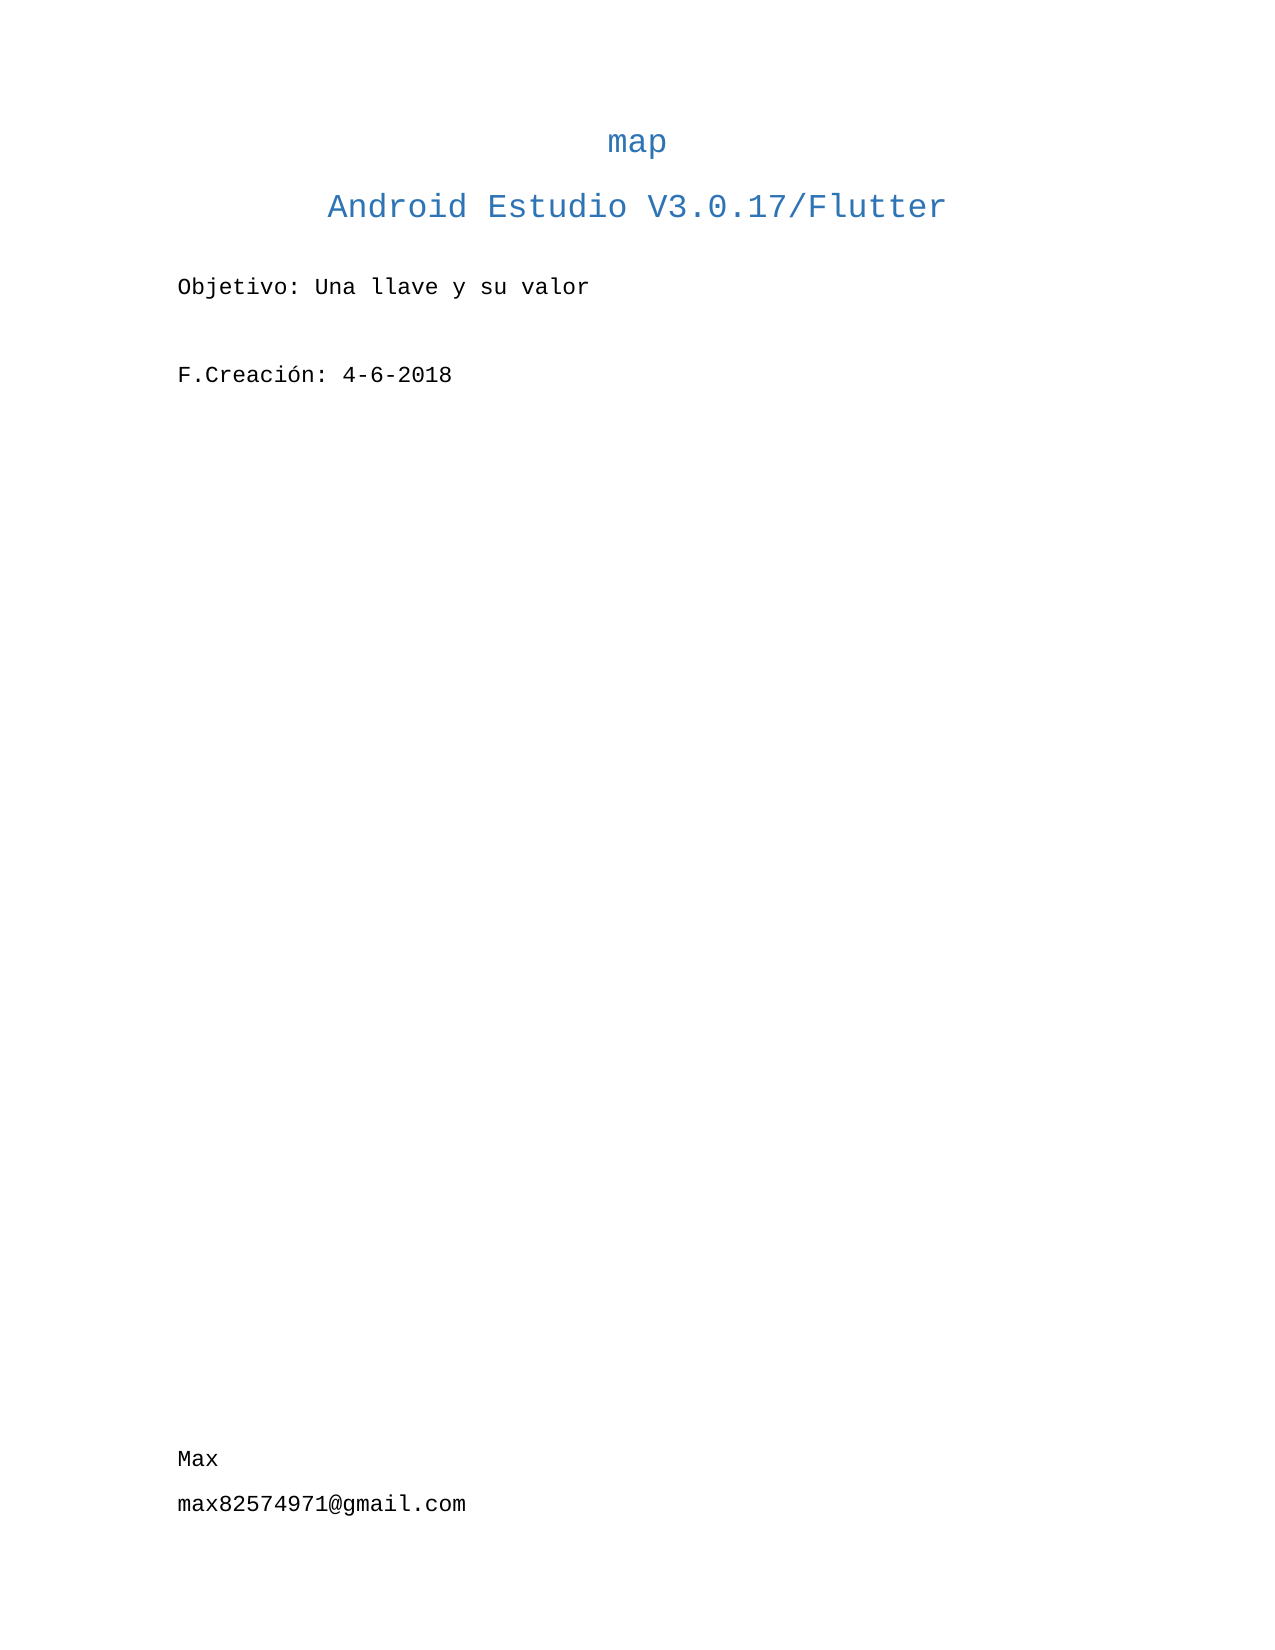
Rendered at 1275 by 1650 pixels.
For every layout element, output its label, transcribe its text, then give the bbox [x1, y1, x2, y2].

text max82574971@gmail.com [177, 1492, 1098, 1518]
subtitle Android Estudio V3.0.17/Flutter [177, 190, 1098, 228]
text Objetivo: Una llave y su valor [177, 275, 1098, 301]
text Max [177, 1447, 1098, 1473]
subtitle map [177, 125, 1098, 163]
text F.Creación: 4-6-2018 [177, 364, 1098, 390]
